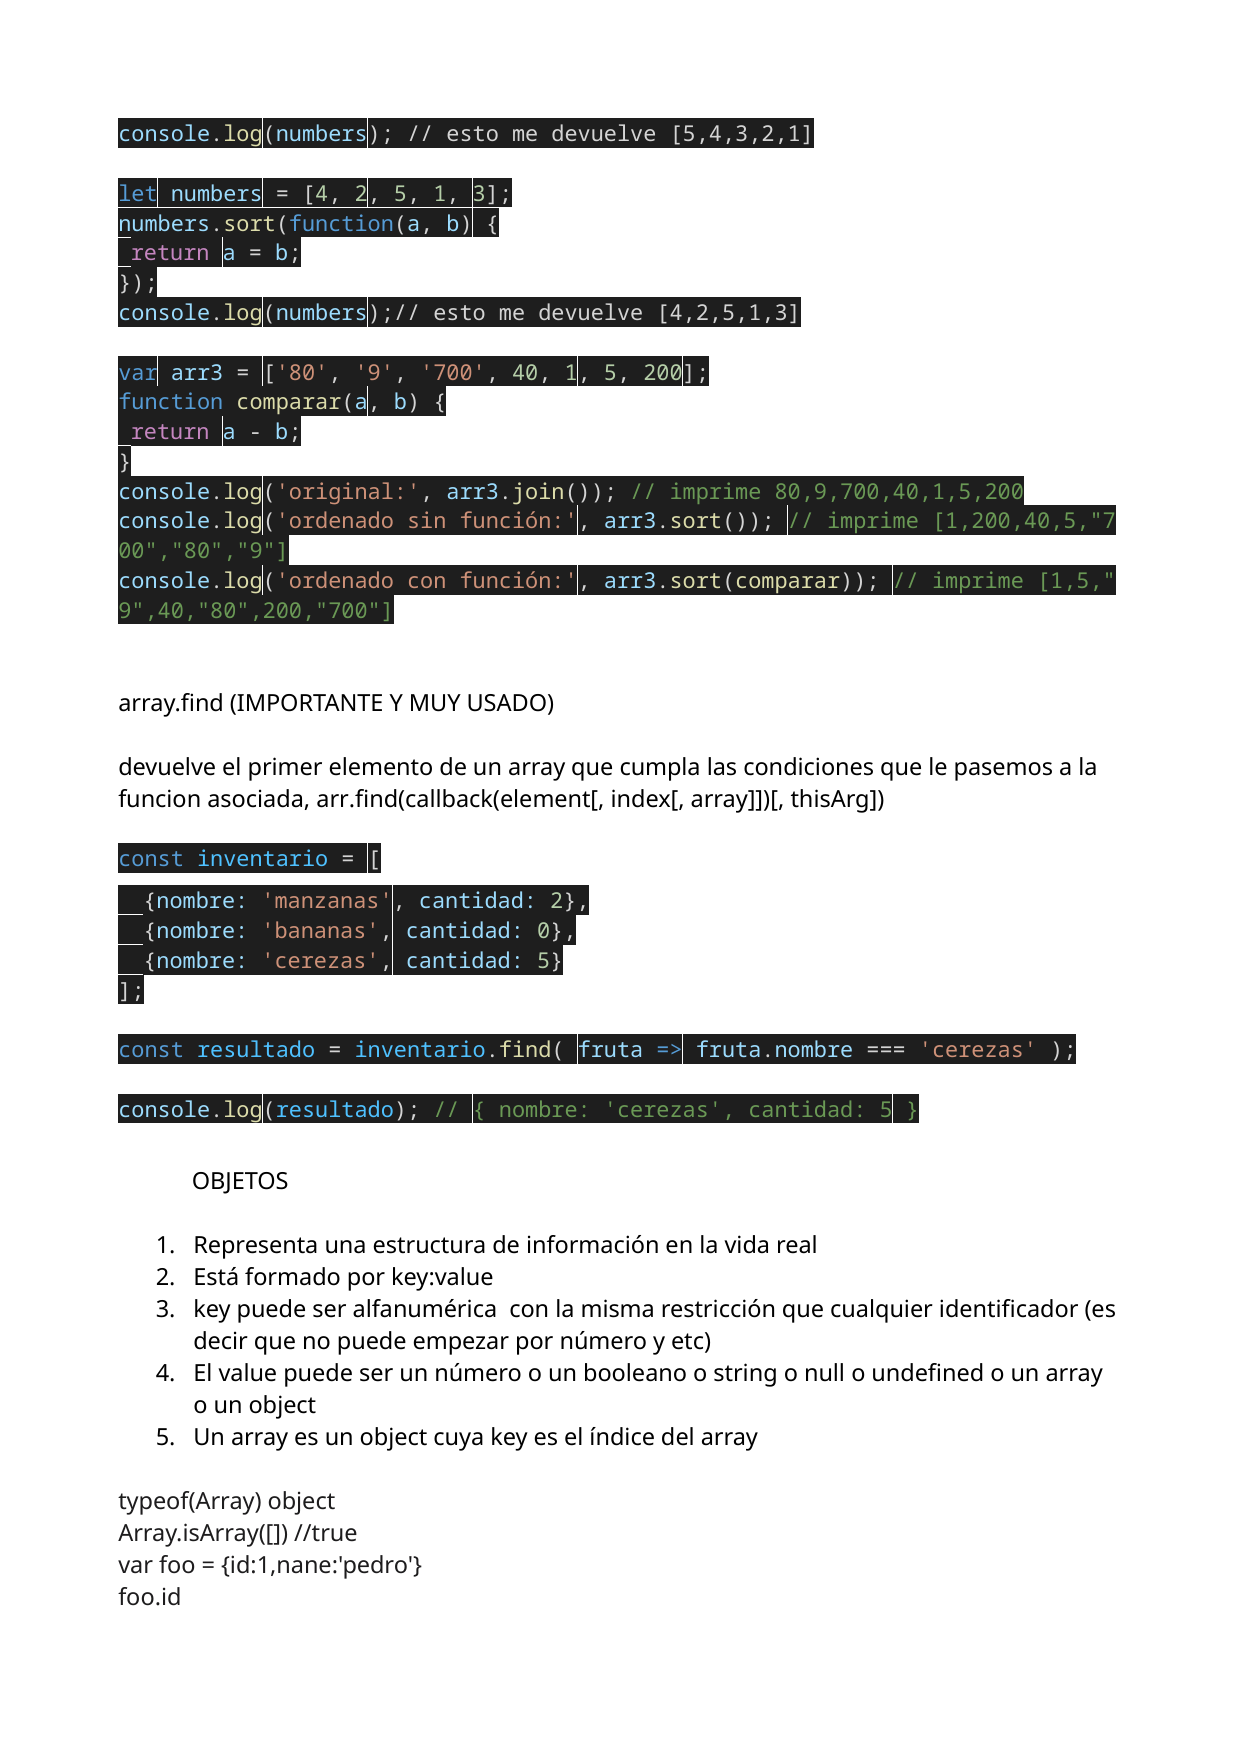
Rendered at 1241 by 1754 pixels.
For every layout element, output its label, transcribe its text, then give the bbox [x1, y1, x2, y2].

text console.log('ordenado con función:', arr3.sort(comparar)); // imprime [1,5,"9",40,"80",200,"700"] [118, 565, 1122, 624]
text {nombre: 'manzanas', cantidad: 2}, [118, 885, 1122, 915]
text OBJETOS [118, 1165, 1122, 1197]
list El value puede ser un número o un booleano o string o null o undefined o un array o un object [156, 1357, 1122, 1421]
list Está formado por key:value [156, 1261, 1122, 1293]
text const inventario = [ [118, 814, 1122, 873]
text var foo = {id:1,nane:'pedro'} [118, 1548, 1122, 1580]
text console.log(resultado); // { nombre: 'cerezas', cantidad: 5 } [118, 1094, 1122, 1123]
text Array.isArray([]) //true [118, 1516, 1122, 1548]
text return a = b; [118, 237, 1122, 267]
text const resultado = inventario.find( fruta => fruta.nombre === 'cerezas' ); [118, 1034, 1122, 1064]
text } [118, 446, 1122, 476]
text console.log('ordenado sin función:', arr3.sort()); // imprime [1,200,40,5,"700","80","9"] [118, 505, 1122, 565]
text function comparar(a, b) { [118, 386, 1122, 416]
list Un array es un object cuya key es el índice del array [156, 1421, 1122, 1452]
text return a - b; [118, 416, 1122, 446]
text console.log(numbers);// esto me devuelve [4,2,5,1,3] [118, 297, 1122, 327]
text var arr3 = ['80', '9', '700', 40, 1, 5, 200]; [118, 356, 1122, 386]
list key puede ser alfanumérica con la misma restricción que cualquier identificador (es decir que no puede empezar por número y etc) [156, 1293, 1122, 1357]
text array.find (IMPORTANTE Y MUY USADO) [118, 686, 1122, 718]
text {nombre: 'cerezas', cantidad: 5} [118, 945, 1122, 975]
text console.log('original:', arr3.join()); // imprime 80,9,700,40,1,5,200 [118, 476, 1122, 505]
text foo.id [118, 1580, 1122, 1612]
text let numbers = [4, 2, 5, 1, 3]; [118, 178, 1122, 207]
text {nombre: 'bananas', cantidad: 0}, [118, 915, 1122, 945]
list Representa una estructura de información en la vida real [156, 1229, 1122, 1261]
text }); [118, 267, 1122, 297]
text console.log(numbers); // esto me devuelve [5,4,3,2,1] [118, 118, 1122, 148]
text numbers.sort(function(a, b) { [118, 207, 1122, 237]
text ]; [118, 975, 1122, 1004]
text devuelve el primer elemento de un array que cumpla las condiciones que le pasemos a la funcion asociada, arr.find(callback(element[, index[, array]])[, thisArg]) [118, 750, 1122, 814]
text typeof(Array) object [118, 1484, 1122, 1516]
